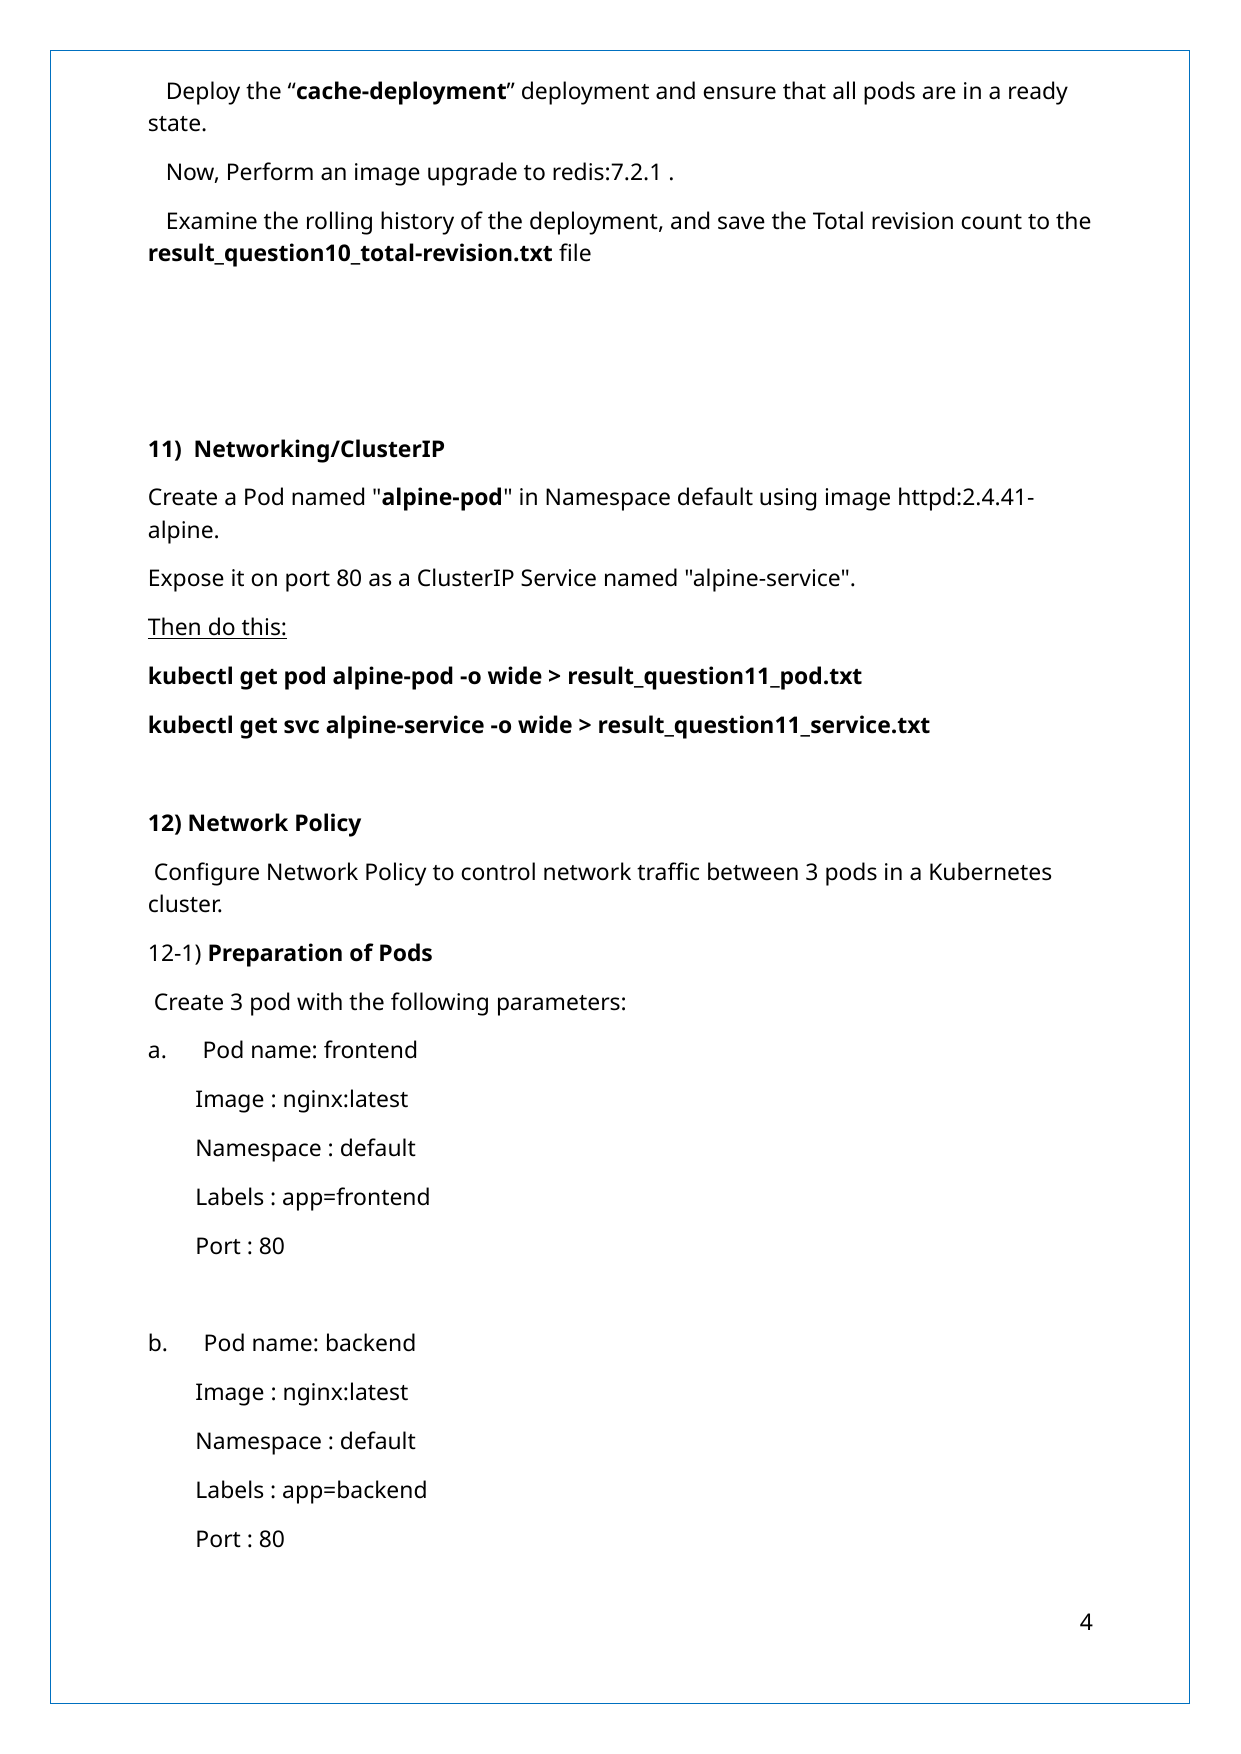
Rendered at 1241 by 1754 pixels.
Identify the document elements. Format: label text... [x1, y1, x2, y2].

text Image : nginx:latest [148, 1083, 1093, 1114]
text Then do this: [148, 611, 1093, 642]
text Namespace : default [148, 1425, 1093, 1456]
text b. Pod name: backend [148, 1327, 1093, 1359]
text 12) Network Policy [148, 807, 1093, 838]
text Labels : app=backend [148, 1474, 1093, 1505]
text a. Pod name: frontend [148, 1034, 1093, 1066]
text Now, Perform an image upgrade to redis:7.2.1 . [148, 156, 1093, 187]
text Labels : app=frontend [148, 1181, 1093, 1212]
text Deploy the “cache-deployment” deployment and ensure that all pods are in a ready state. [148, 75, 1093, 138]
text Expose it on port 80 as a ClusterIP Service named "alpine-service". [148, 562, 1093, 594]
text 11) Networking/ClusterIP [148, 432, 1093, 464]
text Examine the rolling history of the deployment, and save the Total revision count to the result_question10_total-revision.txt file [148, 205, 1093, 268]
text 12-1) Preparation of Pods [148, 937, 1093, 968]
text Port : 80 [148, 1523, 1093, 1554]
text Create a Pod named "alpine-pod" in Namespace default using image httpd:2.4.41-alpine. [148, 481, 1093, 545]
text kubectl get pod alpine-pod -o wide > result_question11_pod.txt [148, 660, 1093, 691]
text Port : 80 [148, 1230, 1093, 1261]
text Configure Network Policy to control network traffic between 3 pods in a Kubernetes cluster. [148, 856, 1093, 919]
text Namespace : default [148, 1132, 1093, 1163]
text Create 3 pod with the following parameters: [148, 985, 1093, 1017]
text kubectl get svc alpine-service -o wide > result_question11_service.txt [148, 709, 1093, 740]
text Image : nginx:latest [148, 1376, 1093, 1407]
